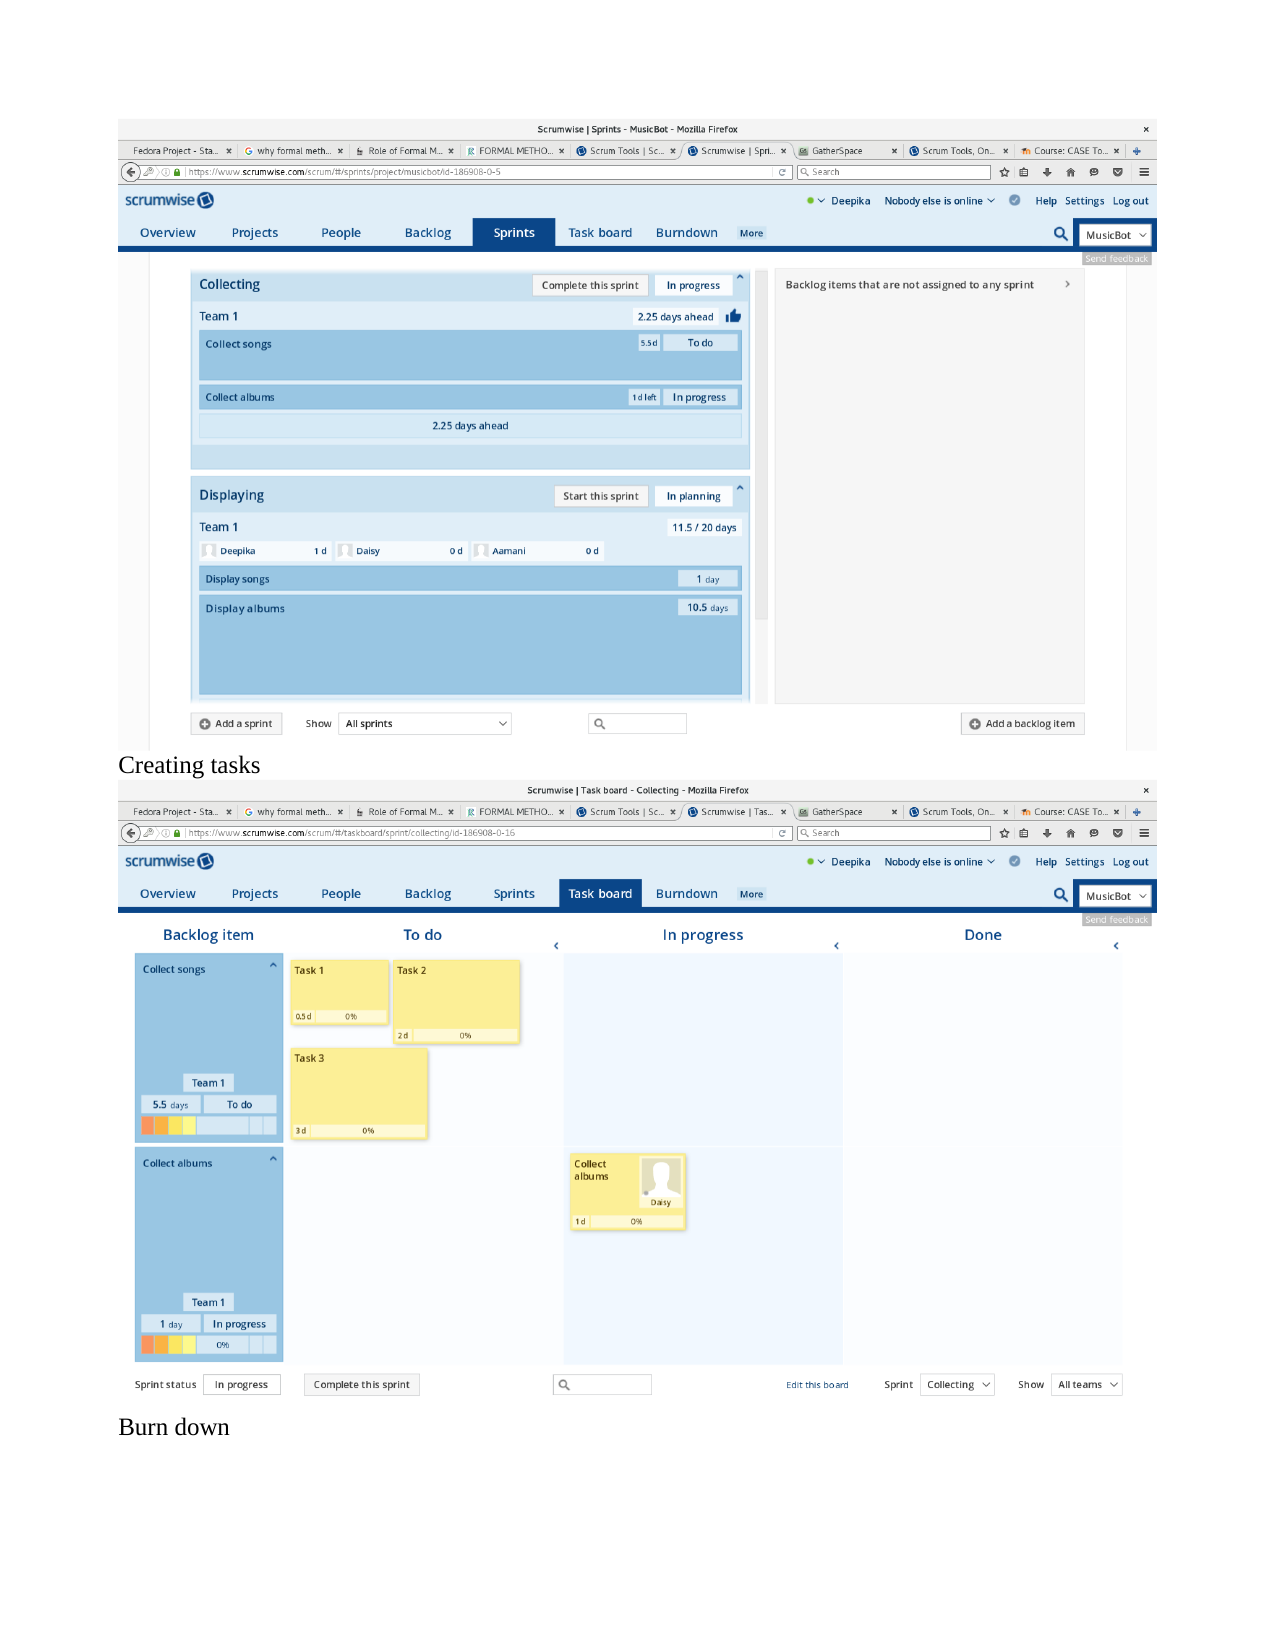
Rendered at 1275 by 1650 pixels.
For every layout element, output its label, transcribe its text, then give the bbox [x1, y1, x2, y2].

text Creating tasks [118, 751, 1157, 779]
text Burn down [118, 1412, 1157, 1441]
picture [118, 118, 1157, 751]
picture [118, 779, 1157, 1412]
